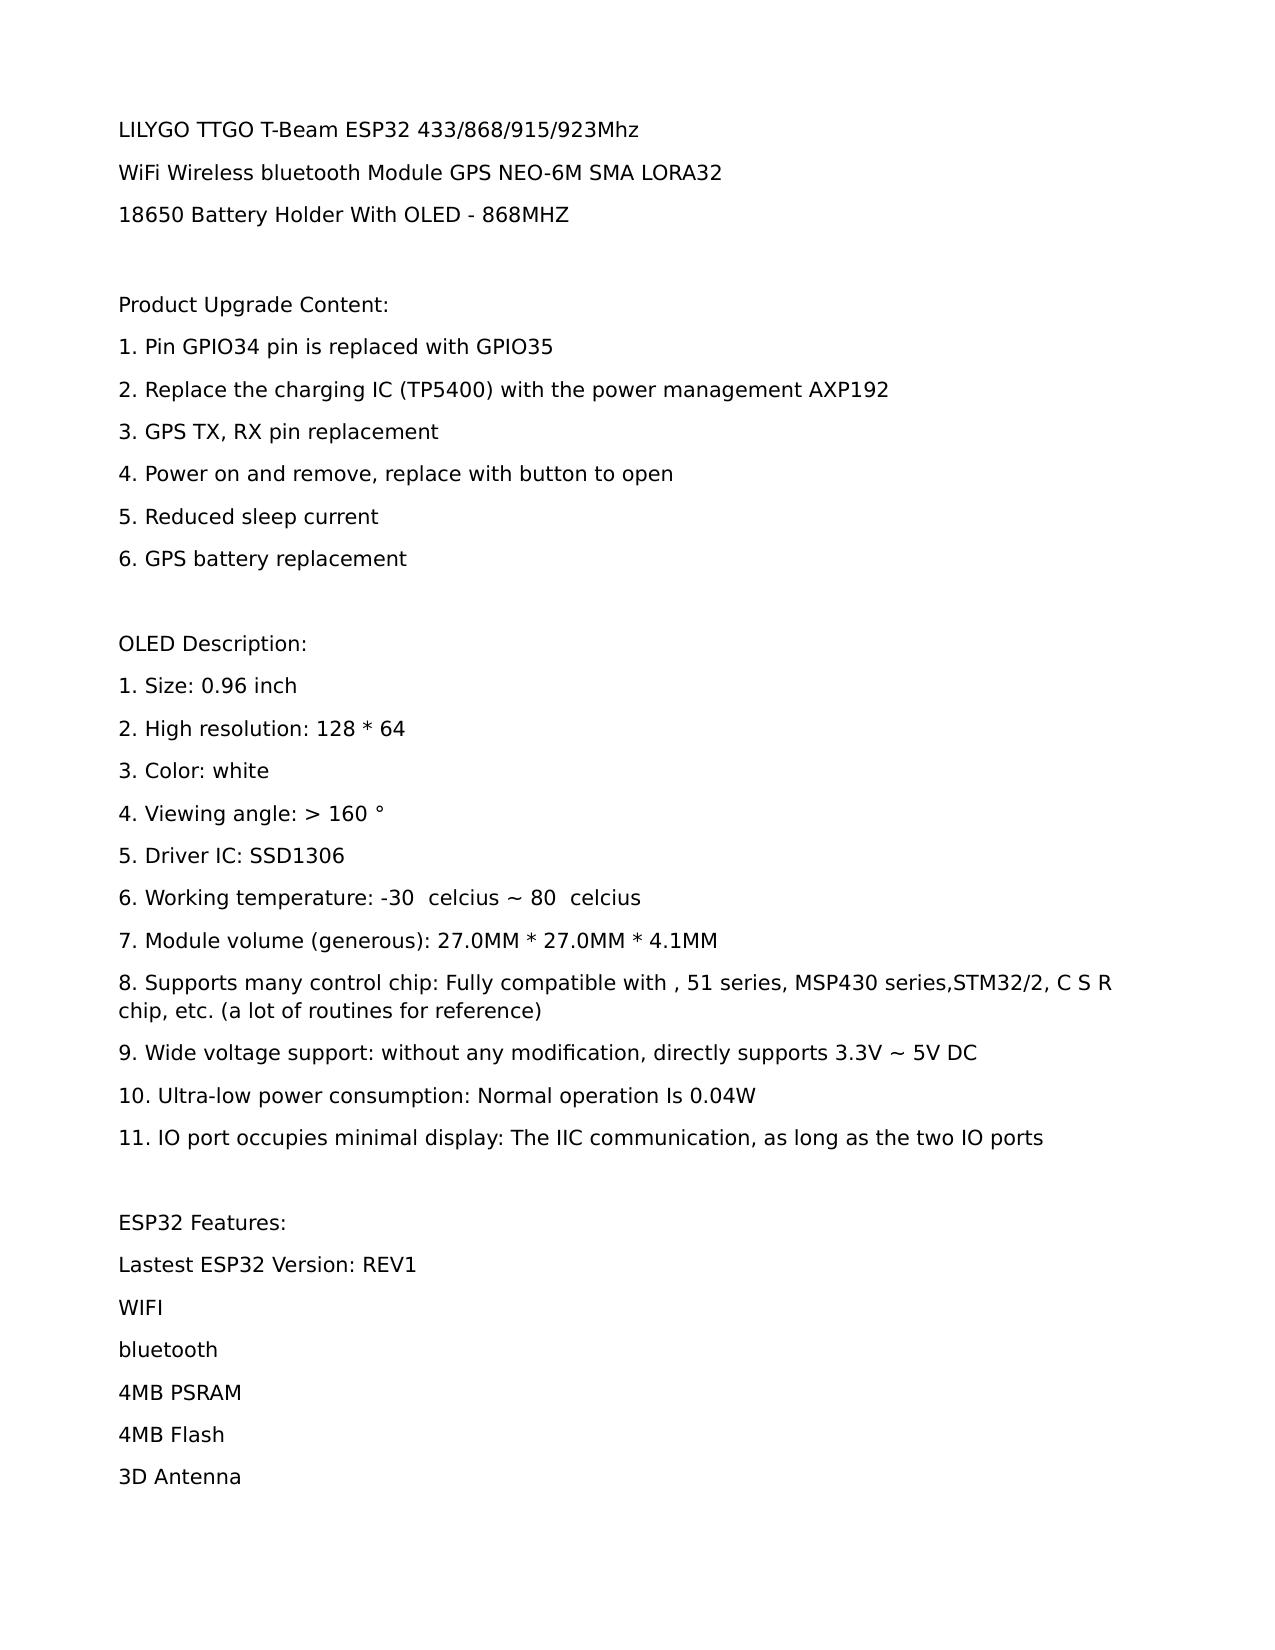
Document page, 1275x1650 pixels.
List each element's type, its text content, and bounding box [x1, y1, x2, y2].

text ESP32 Features: [118, 1211, 1157, 1235]
text 6. GPS battery replacement [118, 547, 1157, 572]
text 6. Working temperature: -30 celcius ~ 80 celcius [118, 886, 1157, 911]
text 11. IO port occupies minimal display: The IIC communication, as long as the two IO ports [118, 1126, 1157, 1151]
text 5. Driver IC: SSD1306 [118, 844, 1157, 868]
text 2. Replace the charging IC (TP5400) with the power management AXP192 [118, 378, 1157, 402]
text WiFi Wireless bluetooth Module GPS NEO-6M SMA LORA32 [118, 161, 1157, 185]
text 5. Reduced sleep current [118, 505, 1157, 529]
text 7. Module volume (generous): 27.0MM * 27.0MM * 4.1MM [118, 929, 1157, 953]
text 2. High resolution: 128 * 64 [118, 717, 1157, 741]
text 18650 Battery Holder With OLED - 868MHZ [118, 203, 1157, 227]
text LILYGO TTGO T-Beam ESP32 433/868/915/923Mhz [118, 118, 1157, 142]
text WIFI [118, 1296, 1157, 1320]
text Product Upgrade Content: [118, 293, 1157, 317]
text 3. GPS TX, RX pin replacement [118, 420, 1157, 444]
text 4. Viewing angle: > 160 ° [118, 802, 1157, 826]
text 3. Color: white [118, 759, 1157, 783]
text 9. Wide voltage support: without any modification, directly supports 3.3V ~ 5V DC [118, 1041, 1157, 1066]
text OLED Description: [118, 632, 1157, 656]
text 4MB PSRAM [118, 1381, 1157, 1405]
text 4. Power on and remove, replace with button to open [118, 462, 1157, 487]
text 1. Size: 0.96 inch [118, 674, 1157, 699]
text 10. Ultra-low power consumption: Normal operation Is 0.04W [118, 1084, 1157, 1108]
text 3D Antenna [118, 1465, 1157, 1490]
text 8. Supports many control chip: Fully compatible with , 51 series, MSP430 series,STM32/2, C S R chip, etc. (a lot of routines for reference) [118, 971, 1157, 1023]
text 1. Pin GPIO34 pin is replaced with GPIO35 [118, 335, 1157, 359]
text 4MB Flash [118, 1423, 1157, 1447]
text Lastest ESP32 Version: REV1 [118, 1253, 1157, 1278]
text bluetooth [118, 1338, 1157, 1362]
